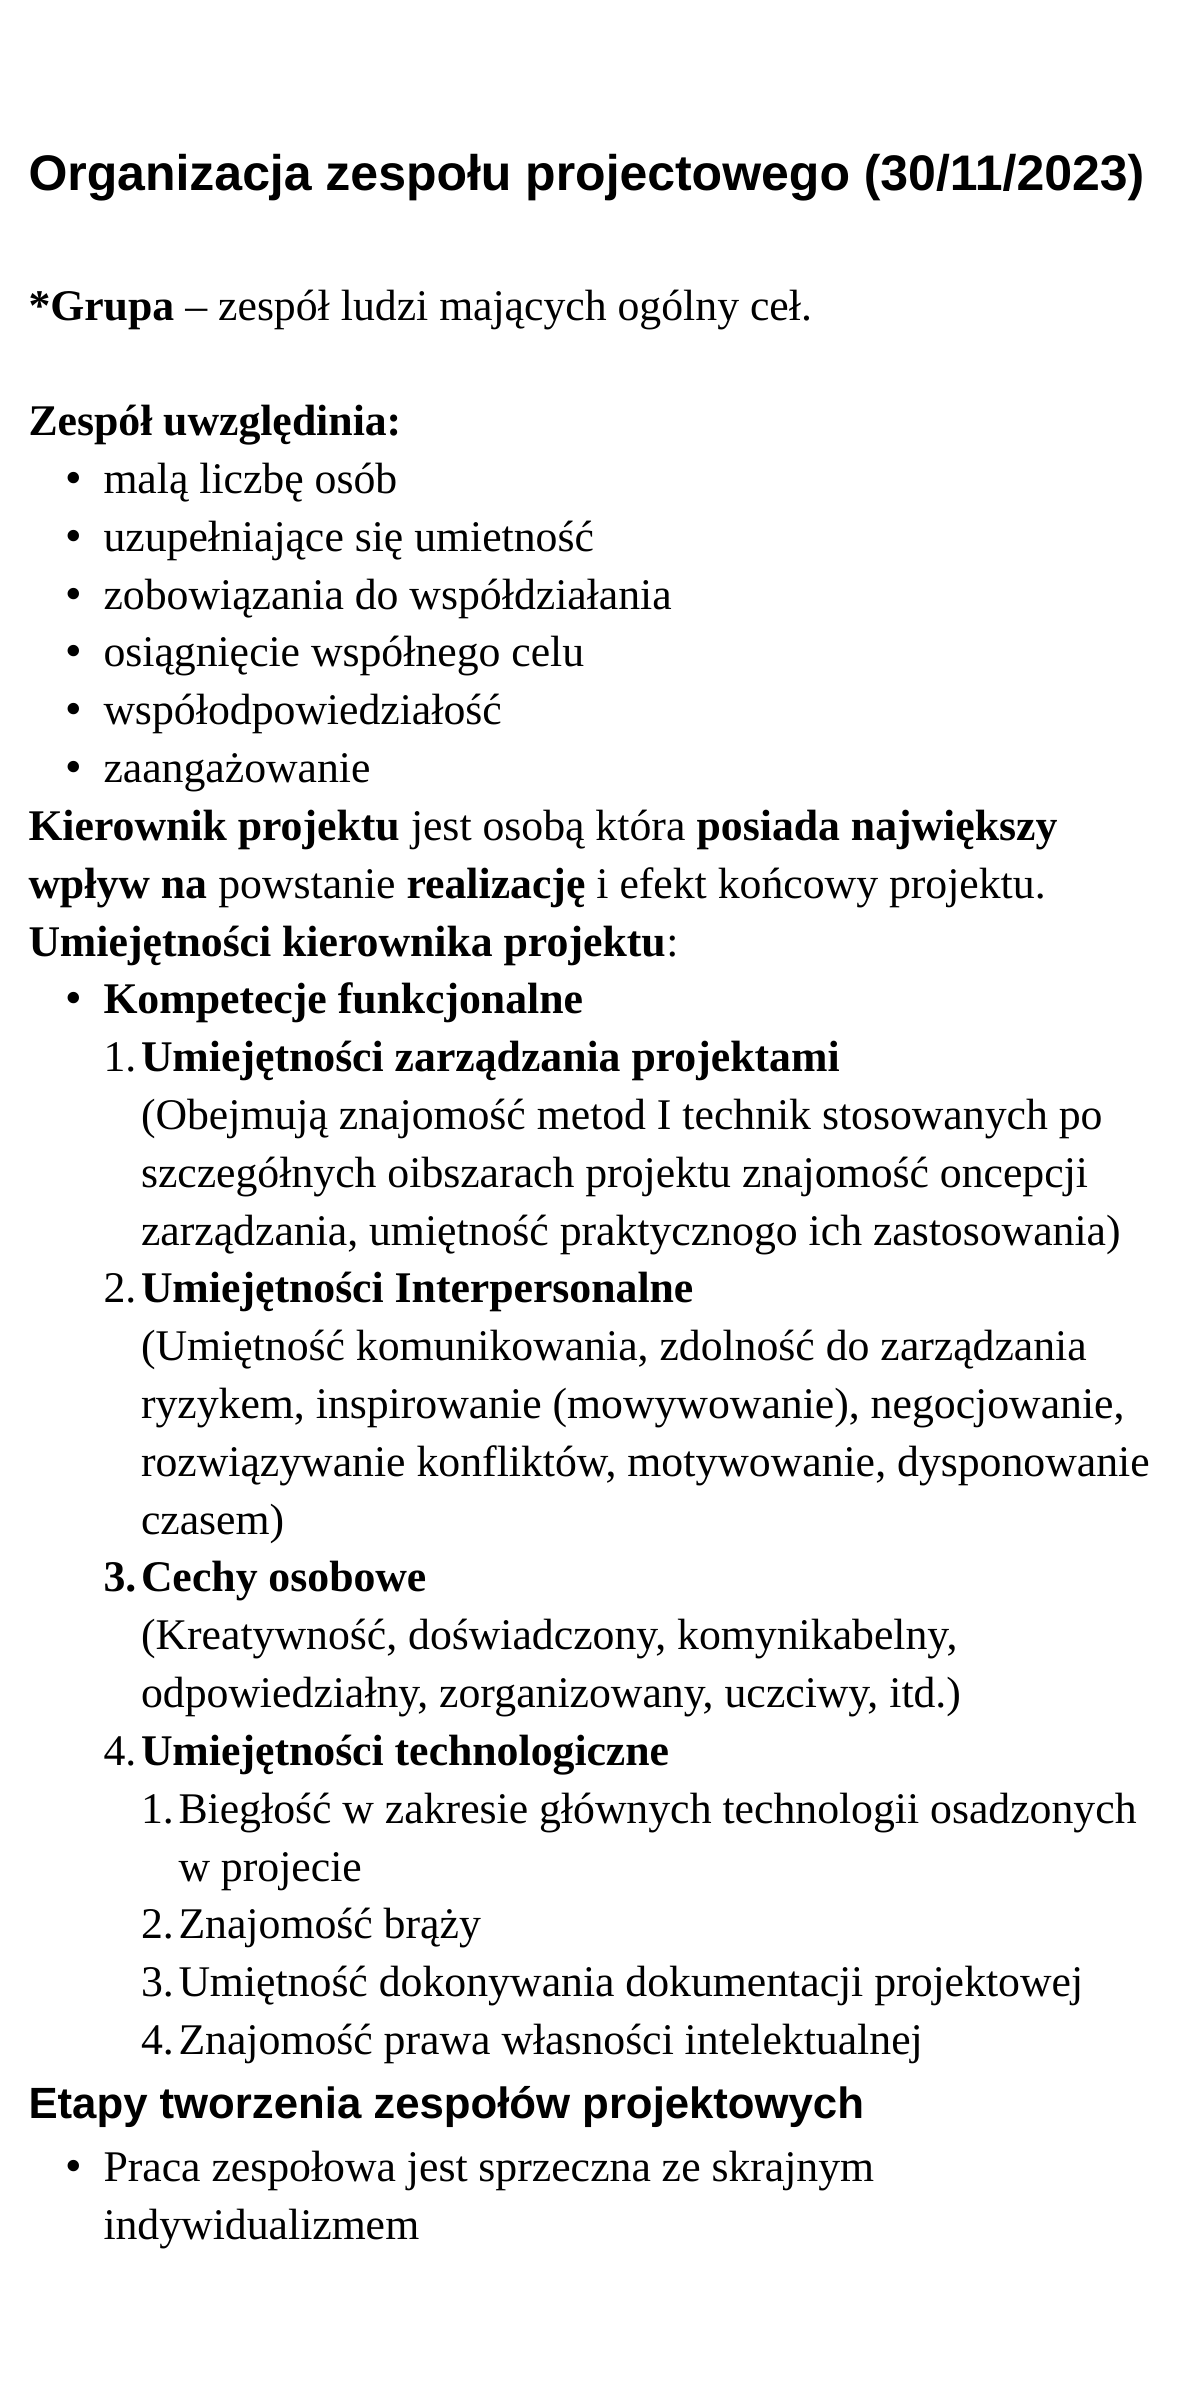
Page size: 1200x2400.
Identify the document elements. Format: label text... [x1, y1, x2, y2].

list osiągnięcie współnego celu [66, 626, 1175, 676]
text Zespół uwzględinia: [28, 395, 1175, 445]
list malą liczbę osób [66, 453, 1175, 503]
list Znajomość brąży [141, 1898, 1175, 1948]
subtitle Etapy tworzenia zespołów projektowych [28, 2078, 1175, 2128]
list Umiejętności zarządzania projektami [103, 1031, 1175, 1081]
list Umiętność dokonywania dokumentacji projektowej [141, 1956, 1175, 2006]
list zobowiązania do współdziałania [66, 568, 1175, 618]
list Umiejętności Interpersonalne [103, 1262, 1175, 1312]
list Kompetecje funkcjonalne [66, 973, 1175, 1023]
list (Obejmują znajomość metod I technik stosowanych po szczegółnych oibszarach projektu znajomość oncepcji zarządzania, umiętność praktycznogo ich zastosowania) [103, 1088, 1175, 1254]
list Znajomość prawa własności intelektualnej [141, 2013, 1175, 2064]
list zaangażowanie [66, 742, 1175, 792]
text Kierownik projektu jest osobą która posiada największy wpływ na powstanie realizację i efekt końcowy projektu. [28, 799, 1175, 908]
list Cechy osobowe [103, 1551, 1175, 1601]
list współodpowiedziałość [66, 684, 1175, 734]
list Biegłość w zakresie głównych technologii osadzonych w projecie [141, 1782, 1175, 1890]
list uzupełniające się umietność [66, 510, 1175, 561]
list (Kreatywność, doświadczony, komynikabelny, odpowiedziałny, zorganizowany, uczciwy, itd.) [103, 1609, 1175, 1717]
text *Grupa – zespół ludzi mających ogólny ceł. [28, 279, 1175, 329]
title Organizacja zespołu projectowego (30/11/2023) [28, 143, 1175, 201]
list Umiejętności technologiczne [103, 1724, 1175, 1775]
text Umiejętności kierownika projektu: [28, 915, 1175, 965]
list Praca zespołowa jest sprzeczna ze skrajnym indywidualizmem [66, 2140, 1175, 2248]
list (Umiętność komunikowania, zdolność do zarządzania ryzykem, inspirowanie (mowywowanie), negocjowanie, rozwiązywanie konfliktów, motywowanie, dysponowanie czasem) [103, 1320, 1175, 1543]
